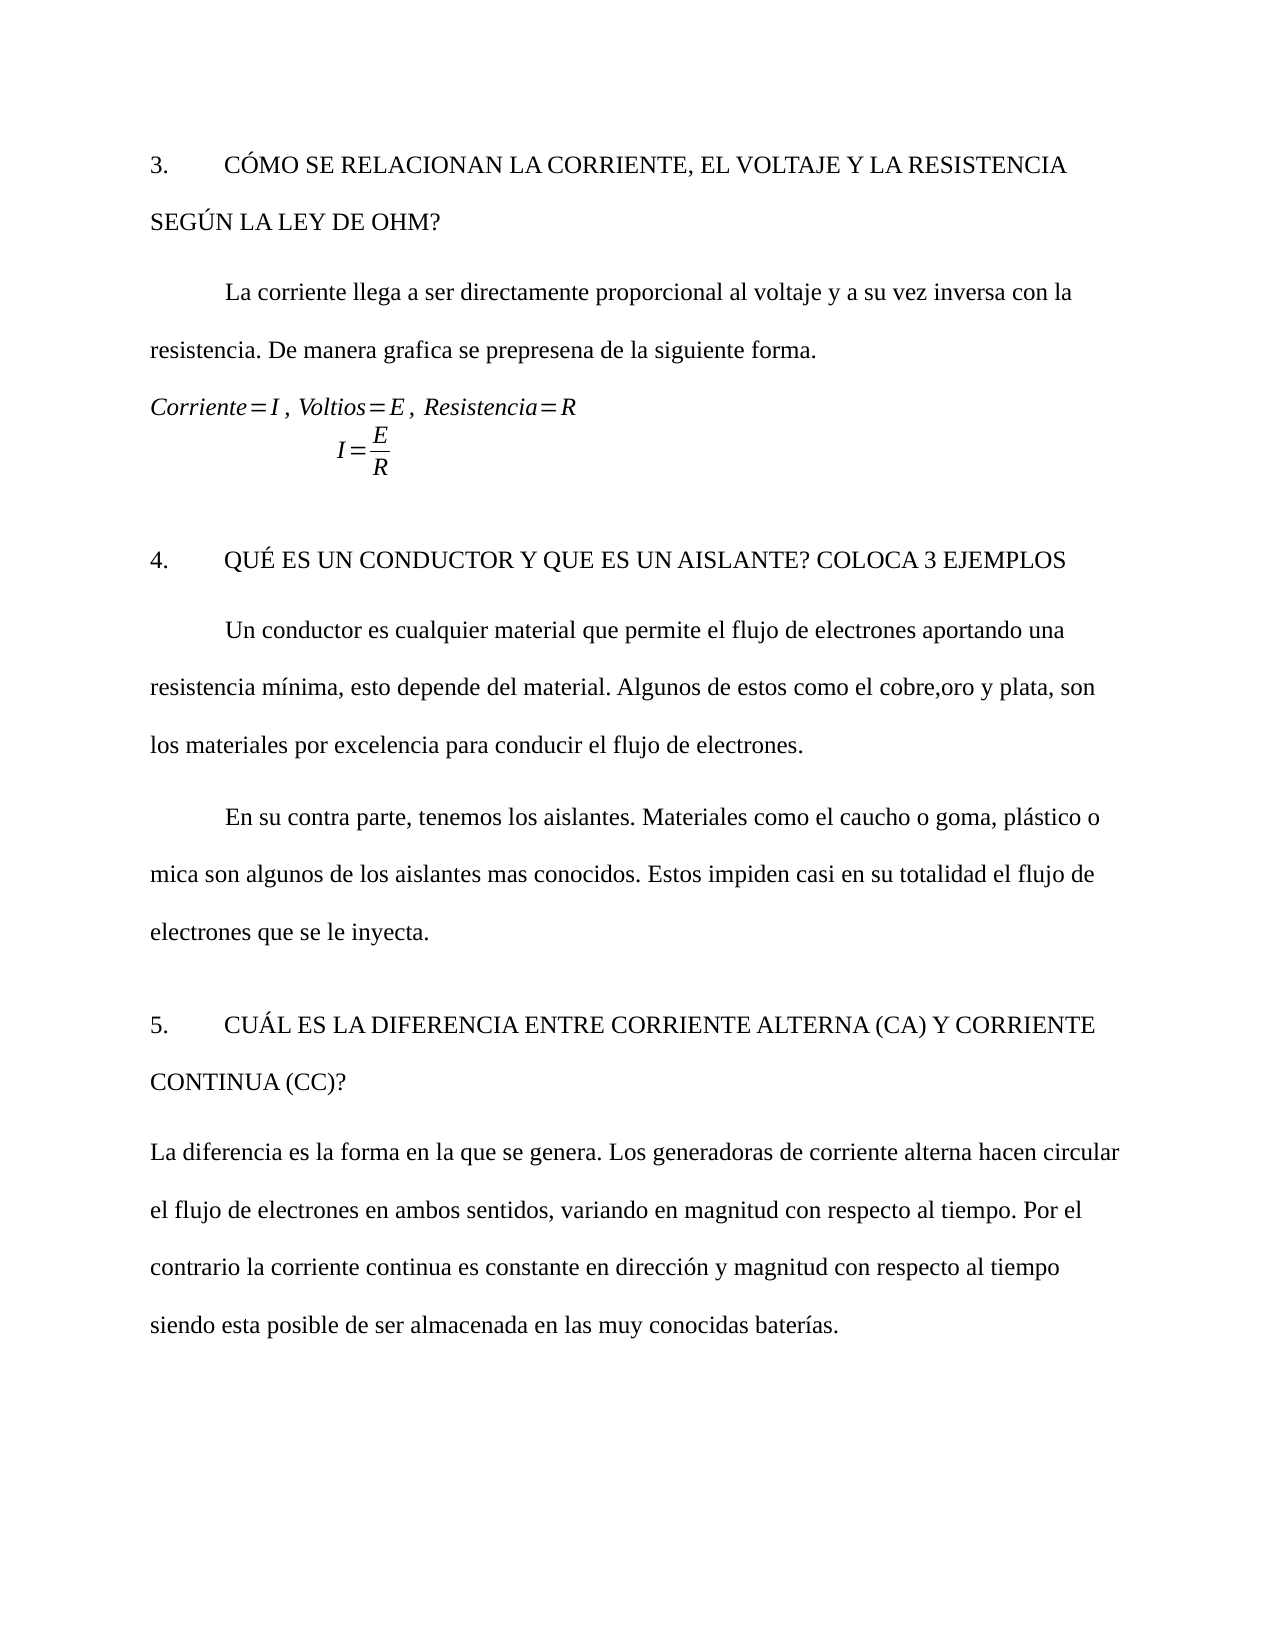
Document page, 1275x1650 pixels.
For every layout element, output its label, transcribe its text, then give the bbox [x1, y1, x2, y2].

text La corriente llega a ser directamente proporcional al voltaje y a su vez inversa con la resistencia. De manera grafica se prepresena de la siguiente forma. [150, 277, 1125, 481]
text En su contra parte, tenemos los aislantes. Materiales como el caucho o goma, plástico o mica son algunos de los aislantes mas conocidos. Estos impiden casi en su totalidad el flujo de electrones que se le inyecta. [150, 802, 1125, 946]
text La diferencia es la forma en la que se genera. Los generadoras de corriente alterna hacen circular el flujo de electrones en ambos sentidos, variando en magnitud con respecto al tiempo. Por el contrario la corriente continua es constante en dirección y magnitud con respecto al tiempo siendo esta posible de ser almacenada en las muy conocidas baterías. [150, 1137, 1125, 1339]
text Un conductor es cualquier material que permite el flujo de electrones aportando una resistencia mínima, esto depende del material. Algunos de estos como el cobre,oro y plata, son los materiales por excelencia para conducir el flujo de electrones. [150, 615, 1125, 759]
subtitle CÓMO SE RELACIONAN LA CORRIENTE, EL VOLTAJE Y LA RESISTENCIA SEGÚN LA LEY DE OHM? [150, 150, 1125, 236]
subtitle CUÁL ES LA DIFERENCIA ENTRE CORRIENTE ALTERNA (CA) Y CORRIENTE CONTINUA (CC)? [150, 1010, 1125, 1096]
subtitle QUÉ ES UN CONDUCTOR Y QUE ES UN AISLANTE? COLOCA 3 EJEMPLOS [150, 545, 1125, 574]
